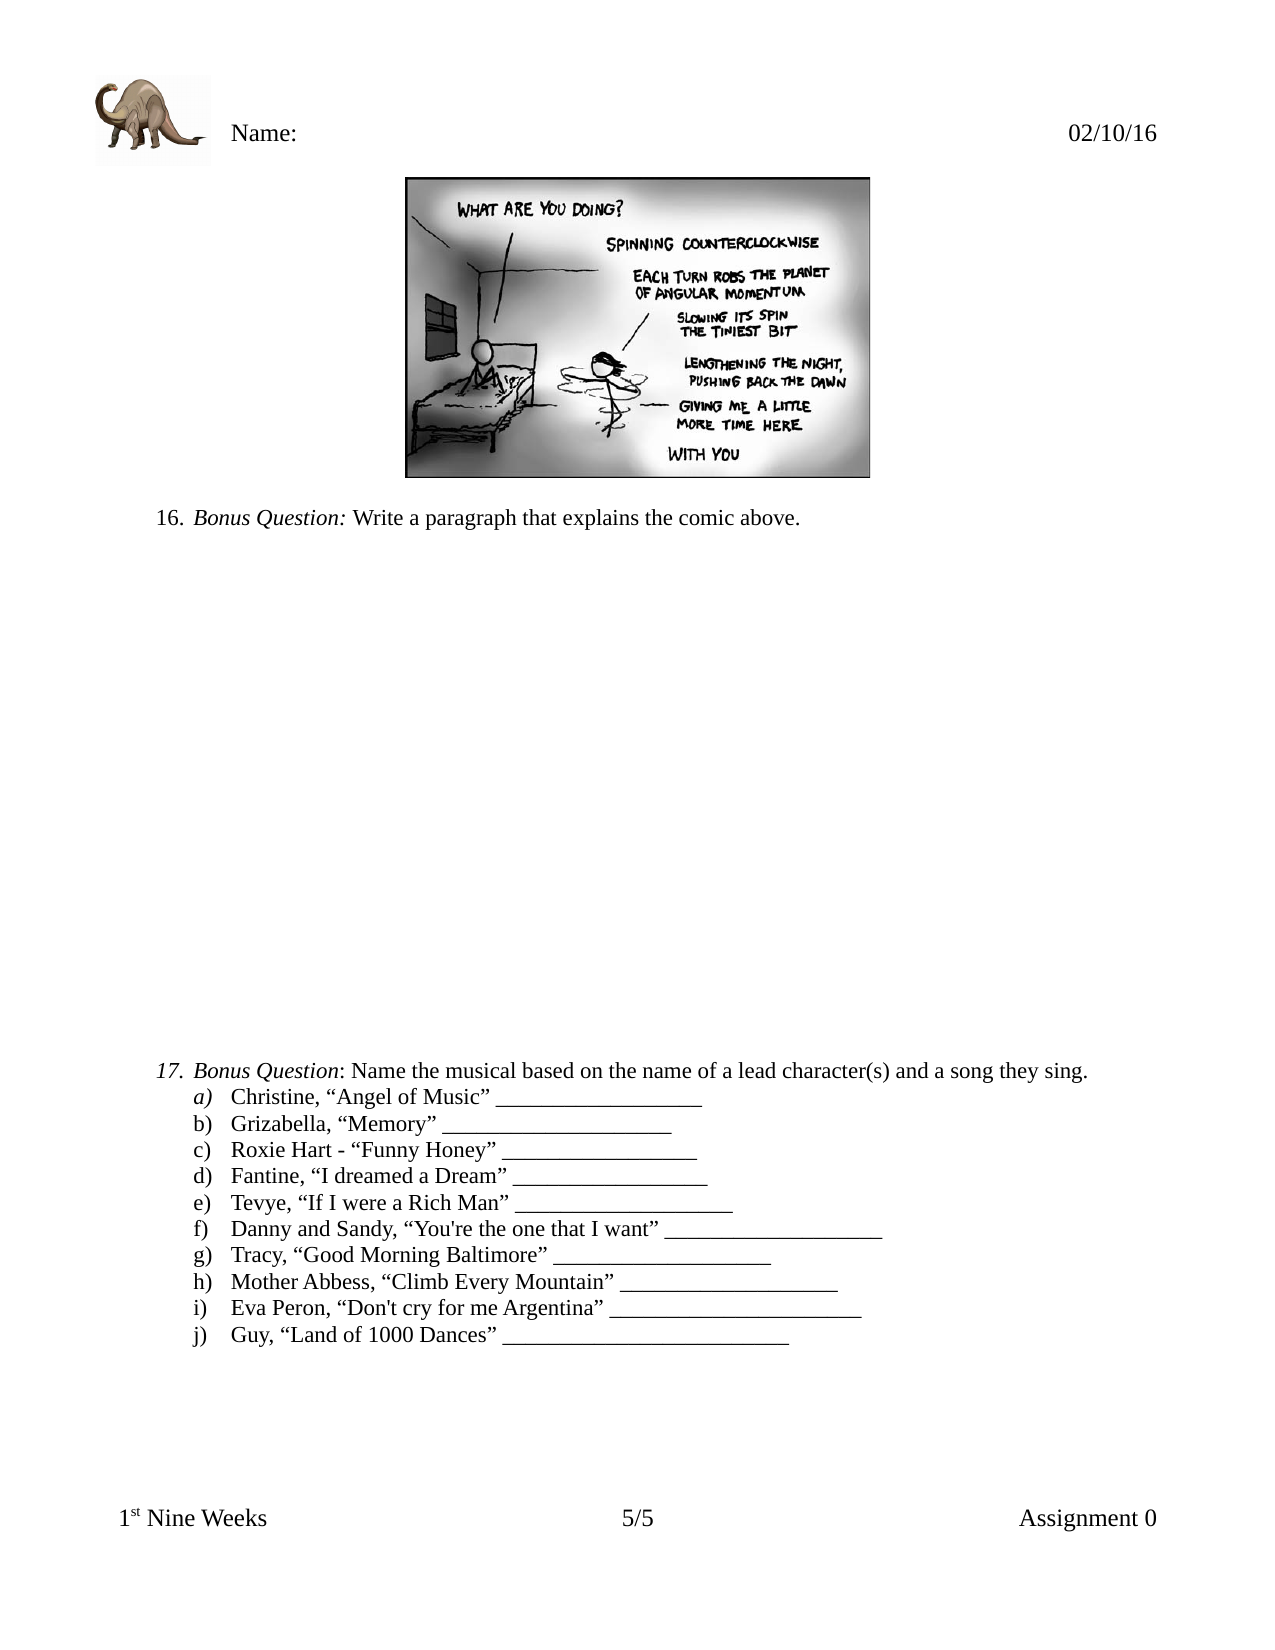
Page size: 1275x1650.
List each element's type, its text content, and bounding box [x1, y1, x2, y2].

list Christine, “Angel of Music” __________________ [193, 1083, 1157, 1110]
list Fantine, “I dreamed a Dream” _________________ [193, 1162, 1157, 1189]
list Mother Abbess, “Climb Every Mountain” ___________________ [193, 1268, 1157, 1294]
list Roxie Hart - “Funny Honey” _________________ [193, 1136, 1157, 1162]
list Guy, “Land of 1000 Dances” _________________________ [193, 1321, 1157, 1347]
list Bonus Question: Name the musical based on the name of a lead character(s) and a song they sing. [156, 1057, 1157, 1083]
picture [95, 75, 211, 166]
list Grizabella, “Memory” ____________________ [193, 1110, 1157, 1136]
list Tracy, “Good Morning Baltimore” ___________________ [193, 1242, 1157, 1268]
list Danny and Sandy, “You're the one that I want” ___________________ [193, 1215, 1157, 1242]
list Bonus Question: Write a paragraph that explains the comic above. [156, 504, 1157, 530]
list Eva Peron, “Don't cry for me Argentina” ______________________ [193, 1294, 1157, 1321]
list Tevye, “If I were a Rich Man” ___________________ [193, 1189, 1157, 1215]
picture [405, 177, 871, 478]
